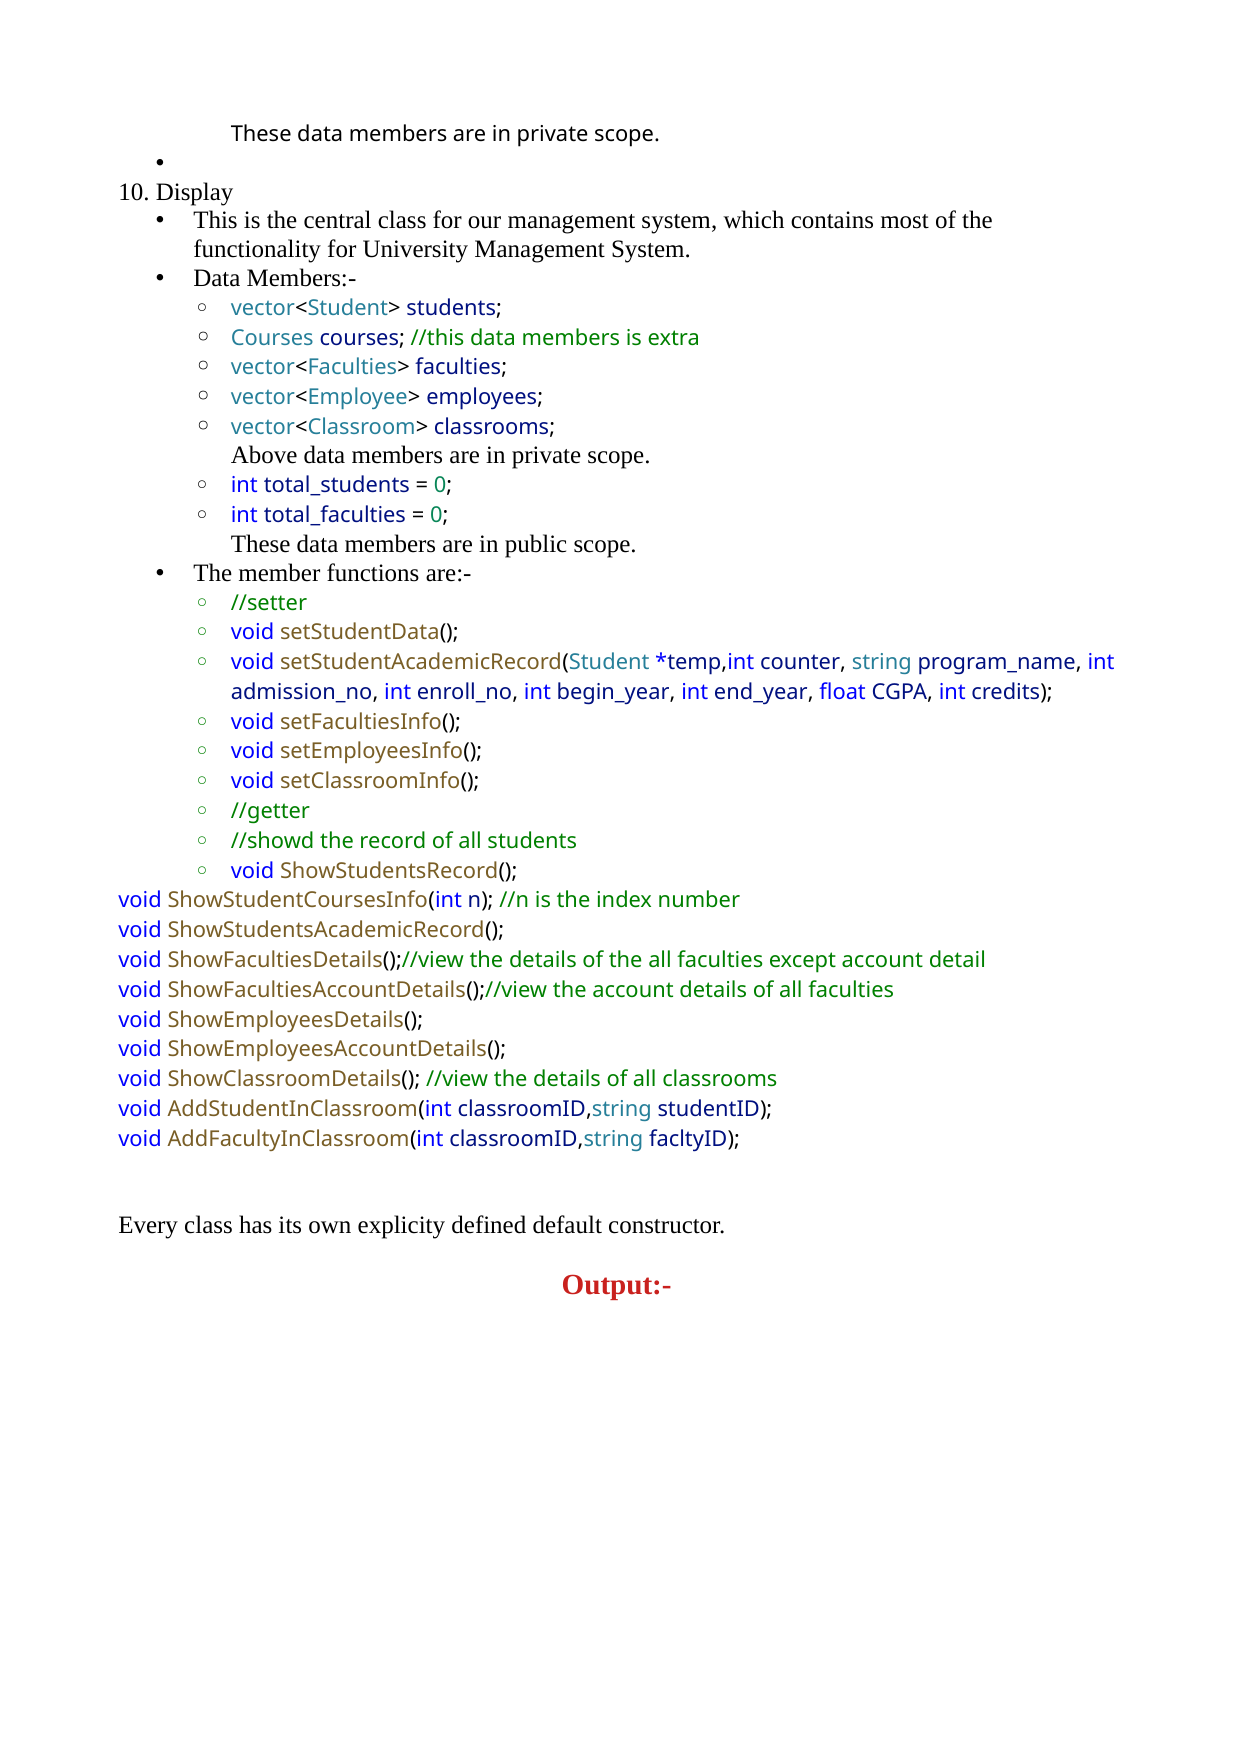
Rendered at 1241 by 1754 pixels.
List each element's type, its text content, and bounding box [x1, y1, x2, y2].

list Data Members:- [156, 263, 1122, 292]
list vector<Employee> employees; [193, 381, 1122, 411]
list void setEmployeesInfo(); [193, 735, 1122, 765]
text void ShowFacultiesDetails();//view the details of the all faculties except account detail [118, 944, 1122, 974]
list Above data members are in private scope. [193, 441, 1122, 469]
list These data members are in public scope. [193, 529, 1122, 558]
list vector<Student> students; [193, 292, 1122, 321]
list The member functions are:- [156, 558, 1122, 586]
list int total_students = 0; [193, 469, 1122, 499]
list //getter [193, 795, 1122, 825]
list //showd the record of all students [193, 825, 1122, 854]
list void ShowStudentsRecord(); [193, 854, 1122, 884]
text void ShowStudentsAcademicRecord(); [118, 914, 1122, 944]
text 10. Display [118, 177, 1122, 205]
text void AddStudentInClassroom(int classroomID,string studentID); [118, 1093, 1122, 1123]
list These data members are in private scope. [193, 118, 1122, 148]
list void setClassroomInfo(); [193, 765, 1122, 795]
text void ShowEmployeesAccountDetails(); [118, 1033, 1122, 1063]
text void ShowClassroomDetails(); //view the details of all classrooms [118, 1063, 1122, 1093]
list This is the central class for our management system, which contains most of the functionality for University Management System. [156, 205, 1122, 263]
text Output:- [118, 1267, 1122, 1301]
list int total_faculties = 0; [193, 499, 1122, 529]
text void ShowFacultiesAccountDetails();//view the account details of all faculties [118, 974, 1122, 1003]
list void setStudentData(); [193, 616, 1122, 646]
list //setter [193, 586, 1122, 616]
list void setStudentAcademicRecord(Student *temp,int counter, string program_name, int admission_no, int enroll_no, int begin_year, int end_year, float CGPA, int credits); [193, 646, 1122, 706]
list vector<Classroom> classrooms; [193, 411, 1122, 441]
text void ShowStudentCoursesInfo(int n); //n is the index number [118, 884, 1122, 914]
list Courses courses; //this data members is extra [193, 321, 1122, 351]
text void ShowEmployeesDetails(); [118, 1003, 1122, 1033]
text void AddFacultyInClassroom(int classroomID,string facltyID); [118, 1123, 1122, 1152]
list vector<Faculties> faculties; [193, 351, 1122, 381]
list void setFacultiesInfo(); [193, 706, 1122, 735]
text Every class has its own explicity defined default constructor. [118, 1210, 1122, 1239]
